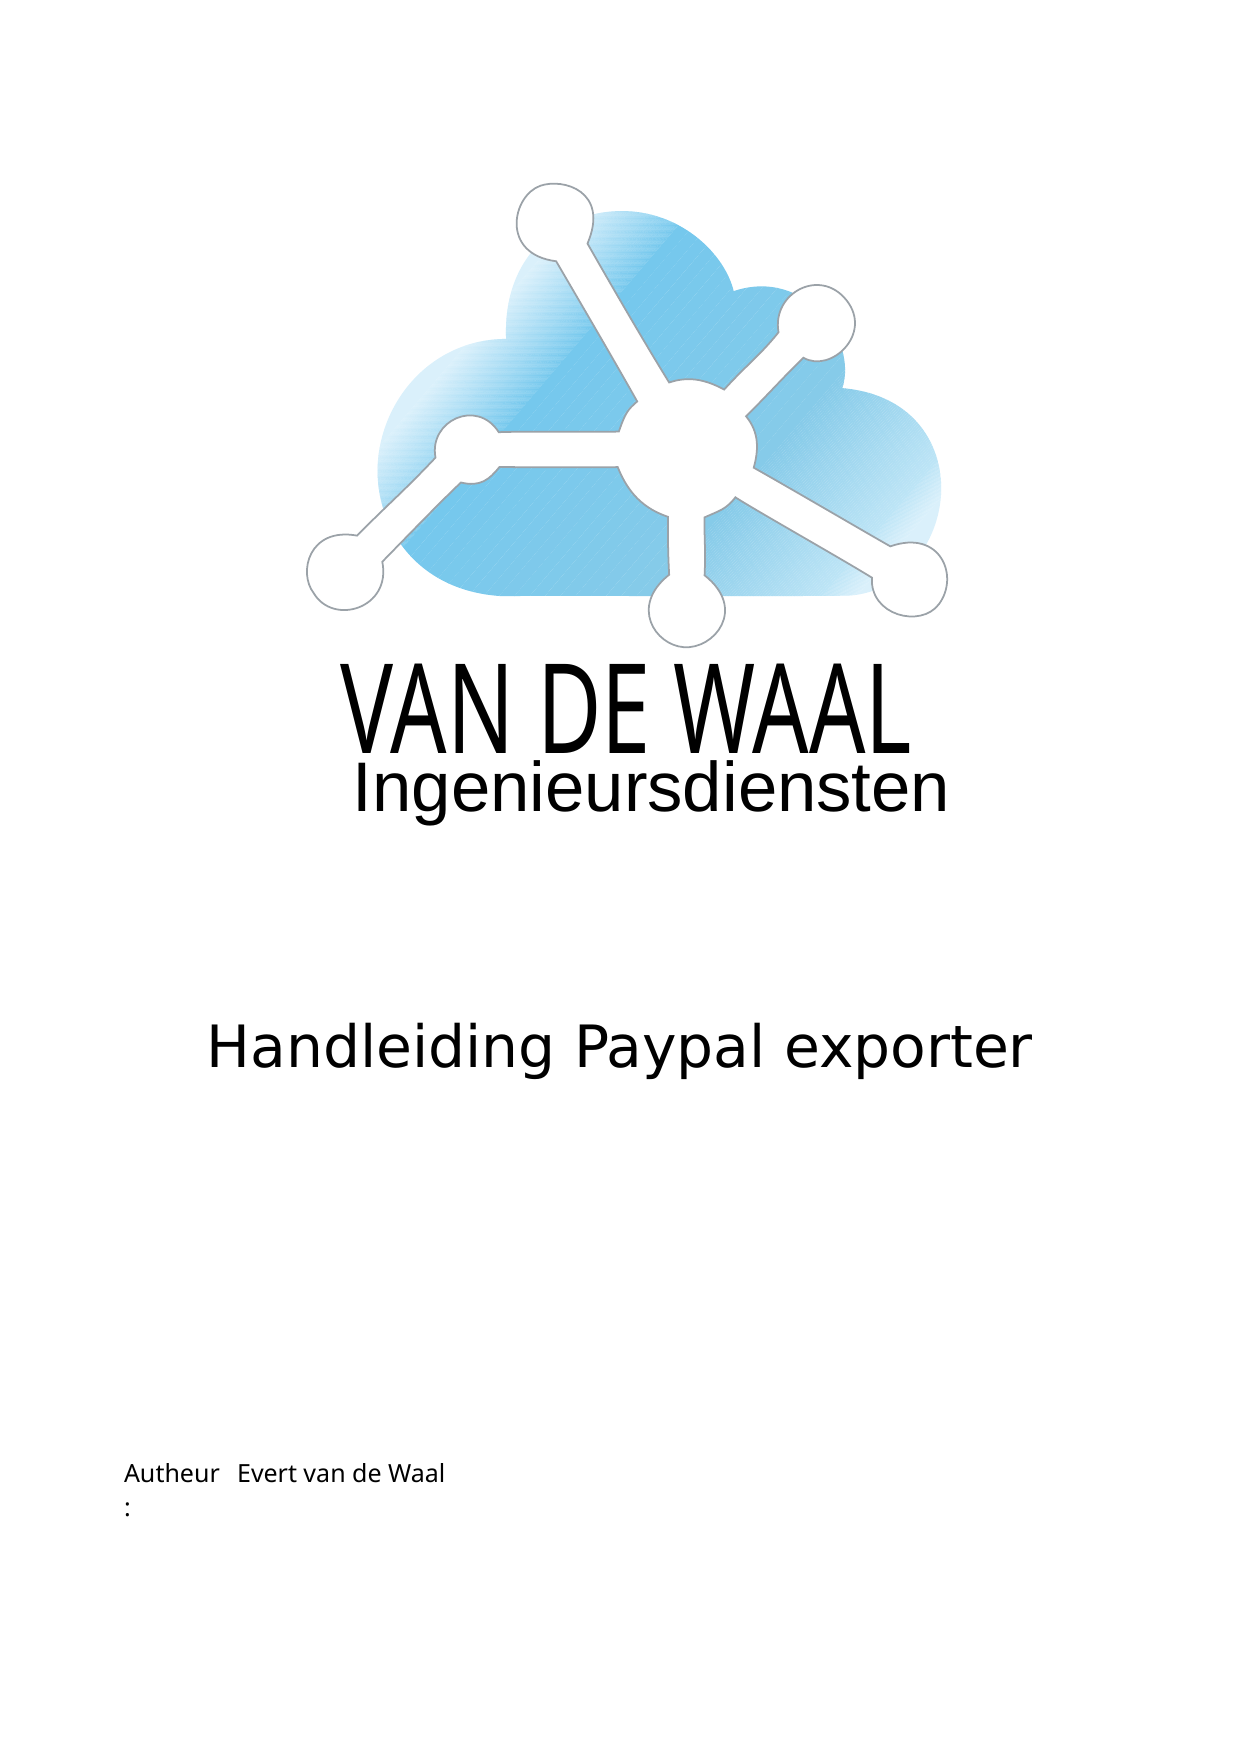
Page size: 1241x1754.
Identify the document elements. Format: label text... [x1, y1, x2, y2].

table_header Evert van de Waal [231, 1450, 812, 1530]
text Handleiding Paypal exporter [118, 347, 1122, 1081]
table_header Autheur: [118, 1450, 231, 1530]
